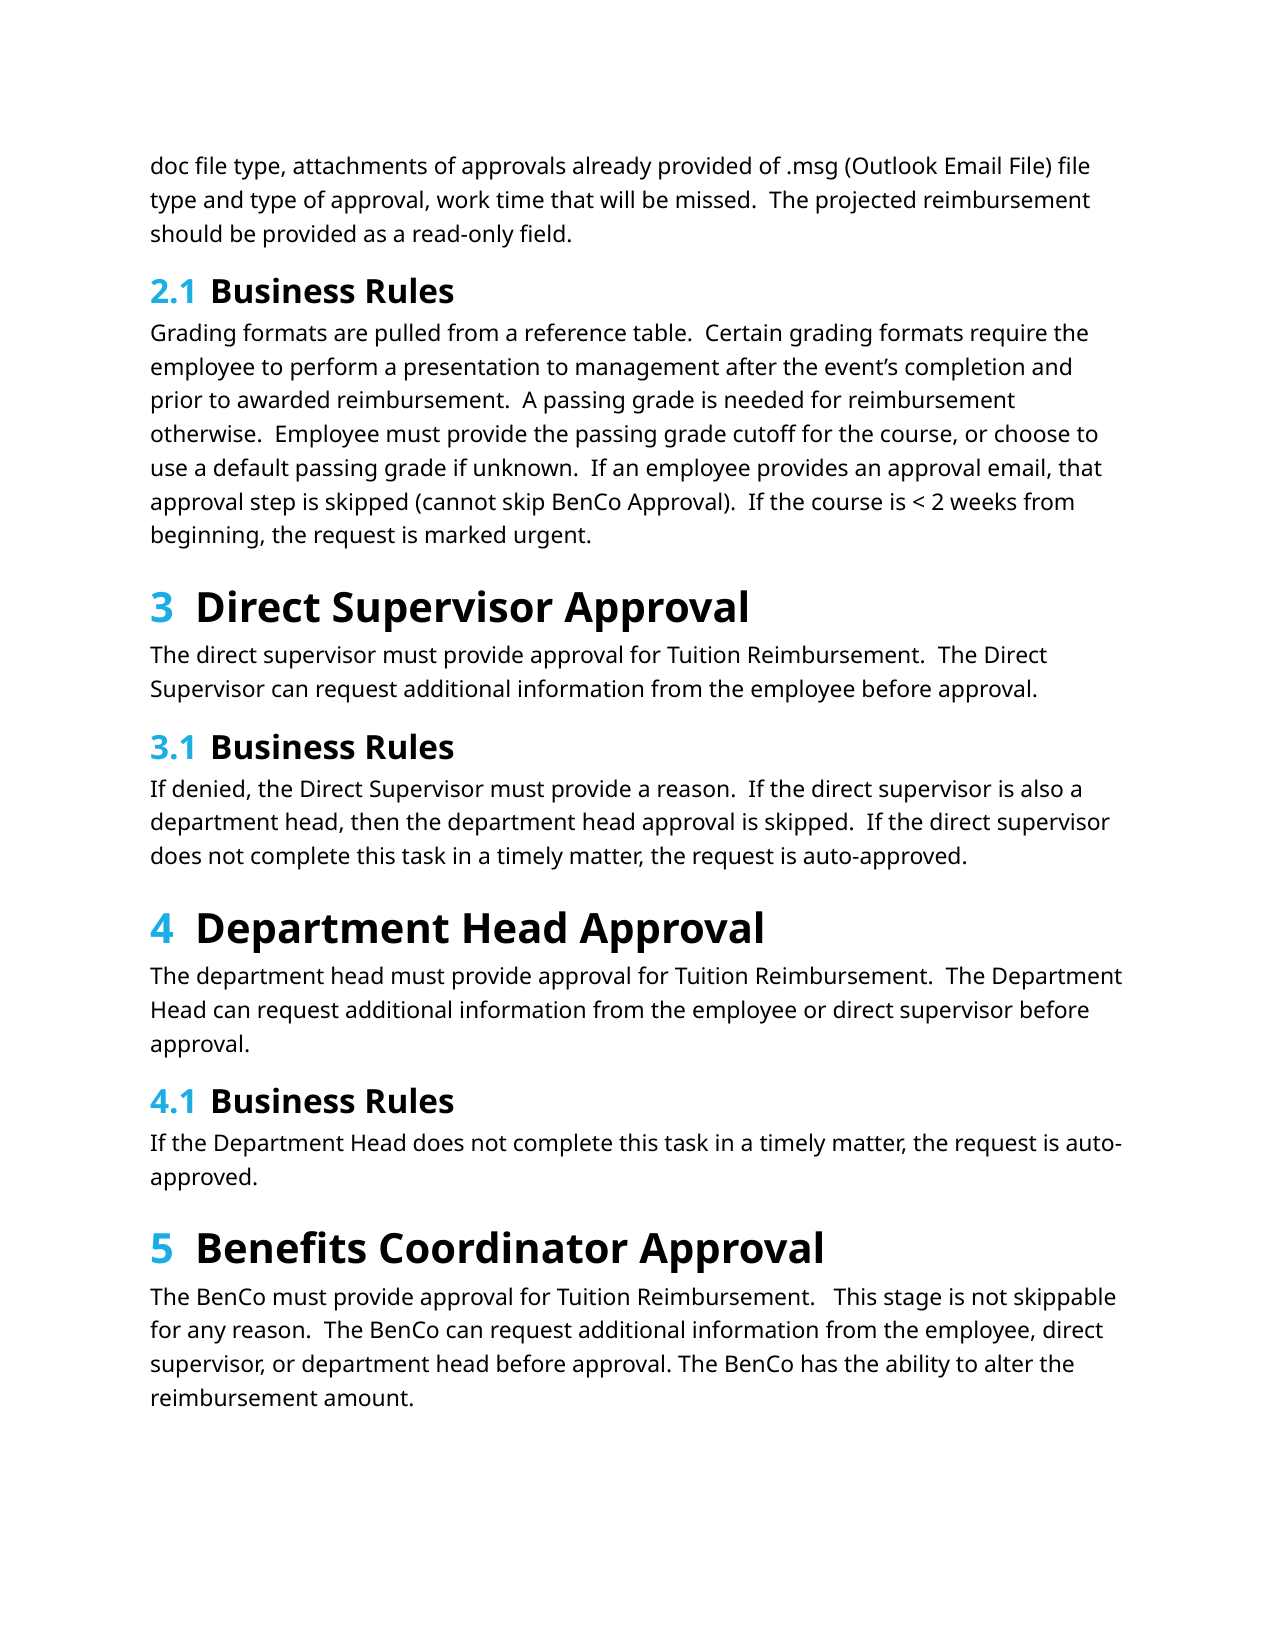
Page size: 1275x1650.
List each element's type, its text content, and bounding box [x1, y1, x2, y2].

subtitle Benefits Coordinator Approval [150, 1219, 1125, 1276]
text Grading formats are pulled from a reference table. Certain grading formats require the employee to perform a presentation to management after the event’s completion and prior to awarded reimbursement. A passing grade is needed for reimbursement otherwise. Employee must provide the passing grade cutoff for the course, or choose to use a default passing grade if unknown. If an employee provides an approval email, that approval step is skipped (cannot skip BenCo Approval). If the course is < 2 weeks from beginning, the request is marked urgent. [150, 317, 1125, 551]
subtitle Department Head Approval [150, 899, 1125, 956]
text The direct supervisor must provide approval for Tuition Reimbursement. The Direct Supervisor can request additional information from the employee before approval. [150, 639, 1125, 704]
subtitle Business Rules [150, 723, 1125, 769]
text If the Department Head does not complete this task in a timely matter, the request is auto-approved. [150, 1127, 1125, 1192]
text The department head must provide approval for Tuition Reimbursement. The Department Head can request additional information from the employee or direct supervisor before approval. [150, 960, 1125, 1059]
subtitle Business Rules [150, 1078, 1125, 1123]
subtitle Business Rules [150, 268, 1125, 313]
text The BenCo must provide approval for Tuition Reimbursement. This stage is not skippable for any reason. The BenCo can request additional information from the employee, direct supervisor, or department head before approval. The BenCo has the ability to alter the reimbursement amount. [150, 1281, 1125, 1413]
text doc file type, attachments of approvals already provided of .msg (Outlook Email File) file type and type of approval, work time that will be missed. The projected reimbursement should be provided as a read-only field. [150, 150, 1125, 249]
subtitle Direct Supervisor Approval [150, 578, 1125, 635]
text If denied, the Direct Supervisor must provide a reason. If the direct supervisor is also a department head, then the department head approval is skipped. If the direct supervisor does not complete this task in a timely matter, the request is auto-approved. [150, 772, 1125, 871]
